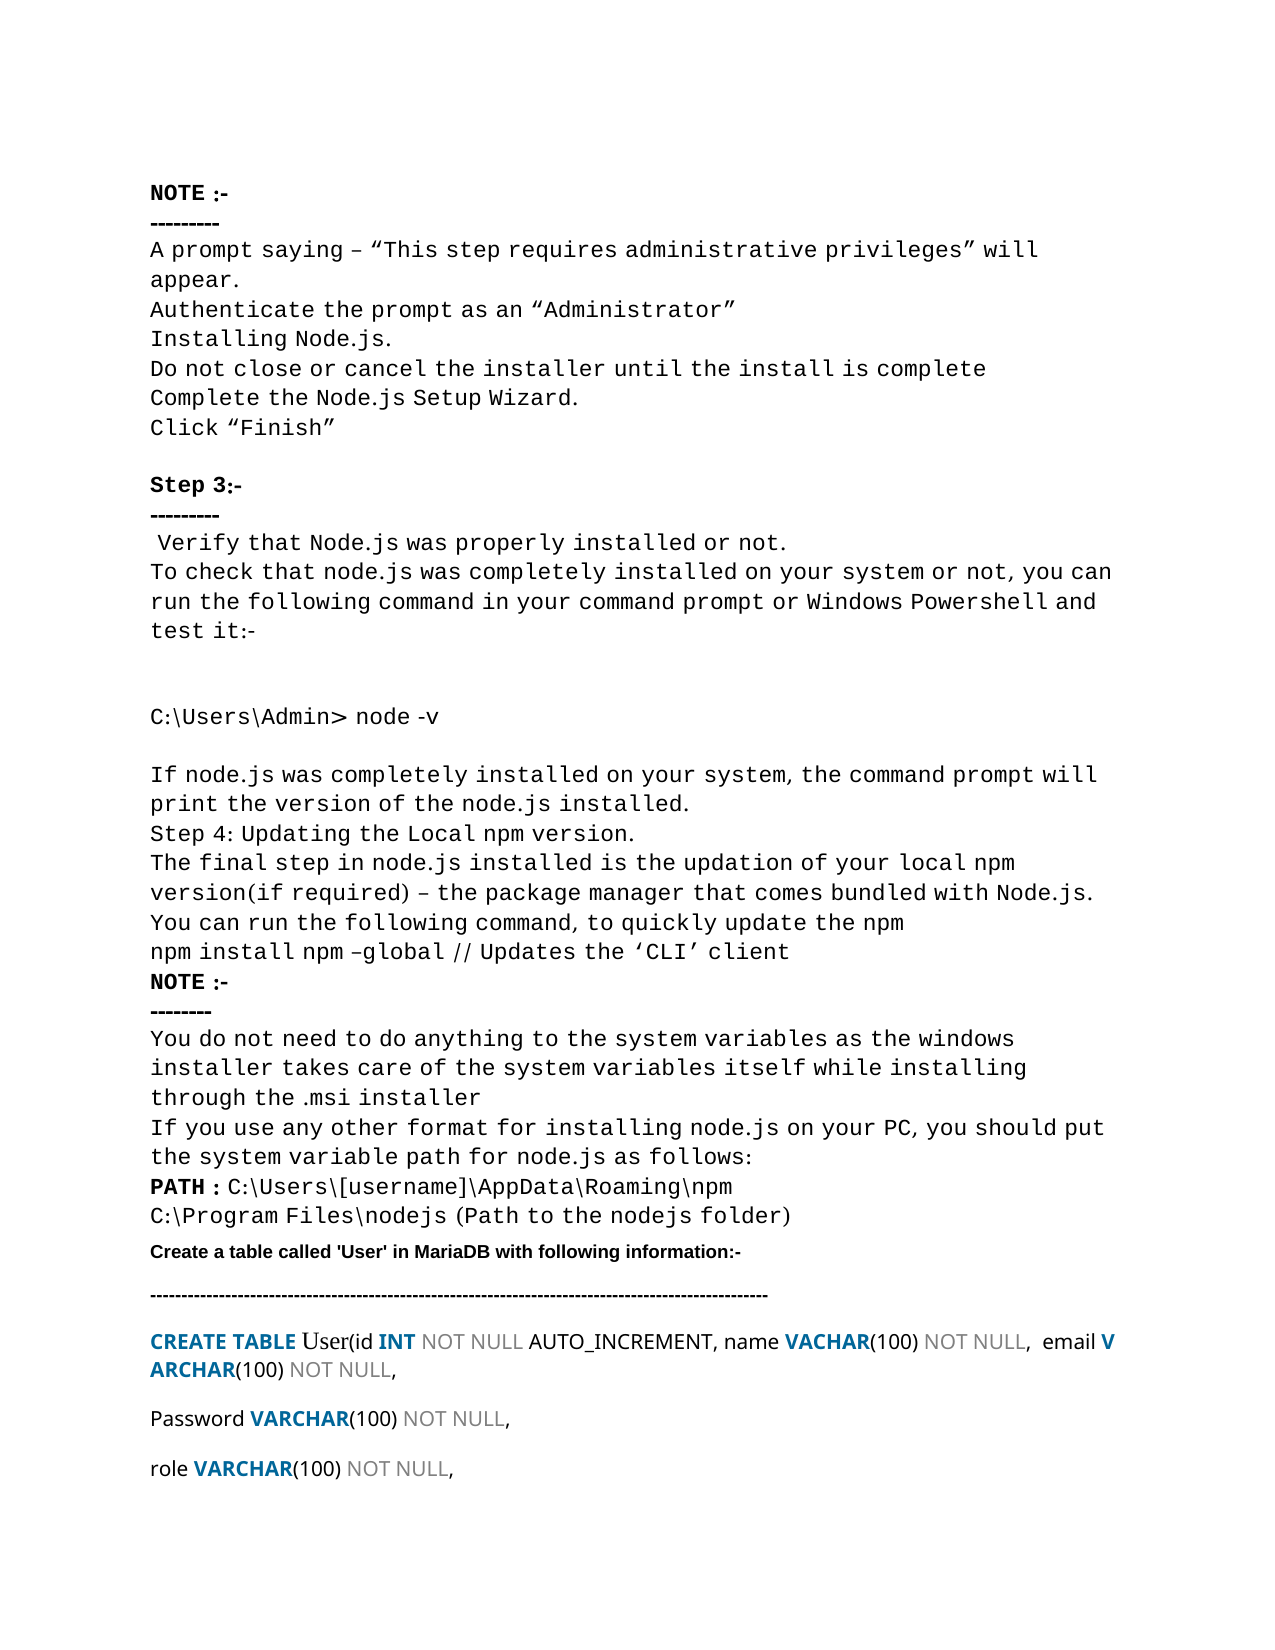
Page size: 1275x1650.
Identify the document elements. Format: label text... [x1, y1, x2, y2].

text Installing Node.js. [150, 324, 1125, 353]
text C:\Program Files\nodejs (Path to the nodejs folder) [150, 1201, 1125, 1231]
text --------------------------------------------------------------------------------------------------- [150, 1283, 1125, 1305]
text --------- [150, 500, 1125, 527]
text C:\Users\Admin> node -v [150, 702, 1125, 731]
text Complete the Node.js Setup Wizard. [150, 383, 1125, 413]
text CREATE TABLE User(id INT NOT NULL AUTO_INCREMENT, name VACHAR(100) NOT NULL, email VARCHAR(100) NOT NULL, [150, 1326, 1125, 1384]
text Create a table called 'User' in MariaDB with following information:- [150, 1241, 1125, 1262]
text You can run the following command, to quickly update the npm [150, 907, 1125, 937]
text npm install npm –global // Updates the ‘CLI’ client [150, 937, 1125, 966]
text A prompt saying – “This step requires administrative privileges” will appear. [150, 235, 1125, 294]
text NOTE :- [150, 966, 1125, 996]
text If node.js was completely installed on your system, the command prompt will print the version of the node.js installed. [150, 759, 1125, 818]
text If you use any other format for installing node.js on your PC, you should put the system variable path for node.js as follows: [150, 1112, 1125, 1171]
text -------- [150, 996, 1125, 1023]
text Step 3:- [150, 470, 1125, 500]
text NOTE :- [150, 178, 1125, 208]
text Do not close or cancel the installer until the install is complete [150, 353, 1125, 383]
text Step 4: Updating the Local npm version. [150, 818, 1125, 848]
text role VARCHAR(100) NOT NULL, [150, 1454, 1125, 1482]
text The final step in node.js installed is the updation of your local npm version(if required) – the package manager that comes bundled with Node.js. [150, 848, 1125, 907]
text --------- [150, 208, 1125, 235]
text To check that node.js was completely installed on your system or not, you can run the following command in your command prompt or Windows Powershell and test it:- [150, 557, 1125, 646]
text Verify that Node.js was properly installed or not. [150, 527, 1125, 557]
text You do not need to do anything to the system variables as the windows installer takes care of the system variables itself while installing through the .msi installer [150, 1023, 1125, 1112]
text Authenticate the prompt as an “Administrator” [150, 294, 1125, 324]
text Password VARCHAR(100) NOT NULL, [150, 1404, 1125, 1433]
text Click “Finish” [150, 413, 1125, 442]
text PATH : C:\Users\[username]\AppData\Roaming\npm [150, 1171, 1125, 1201]
